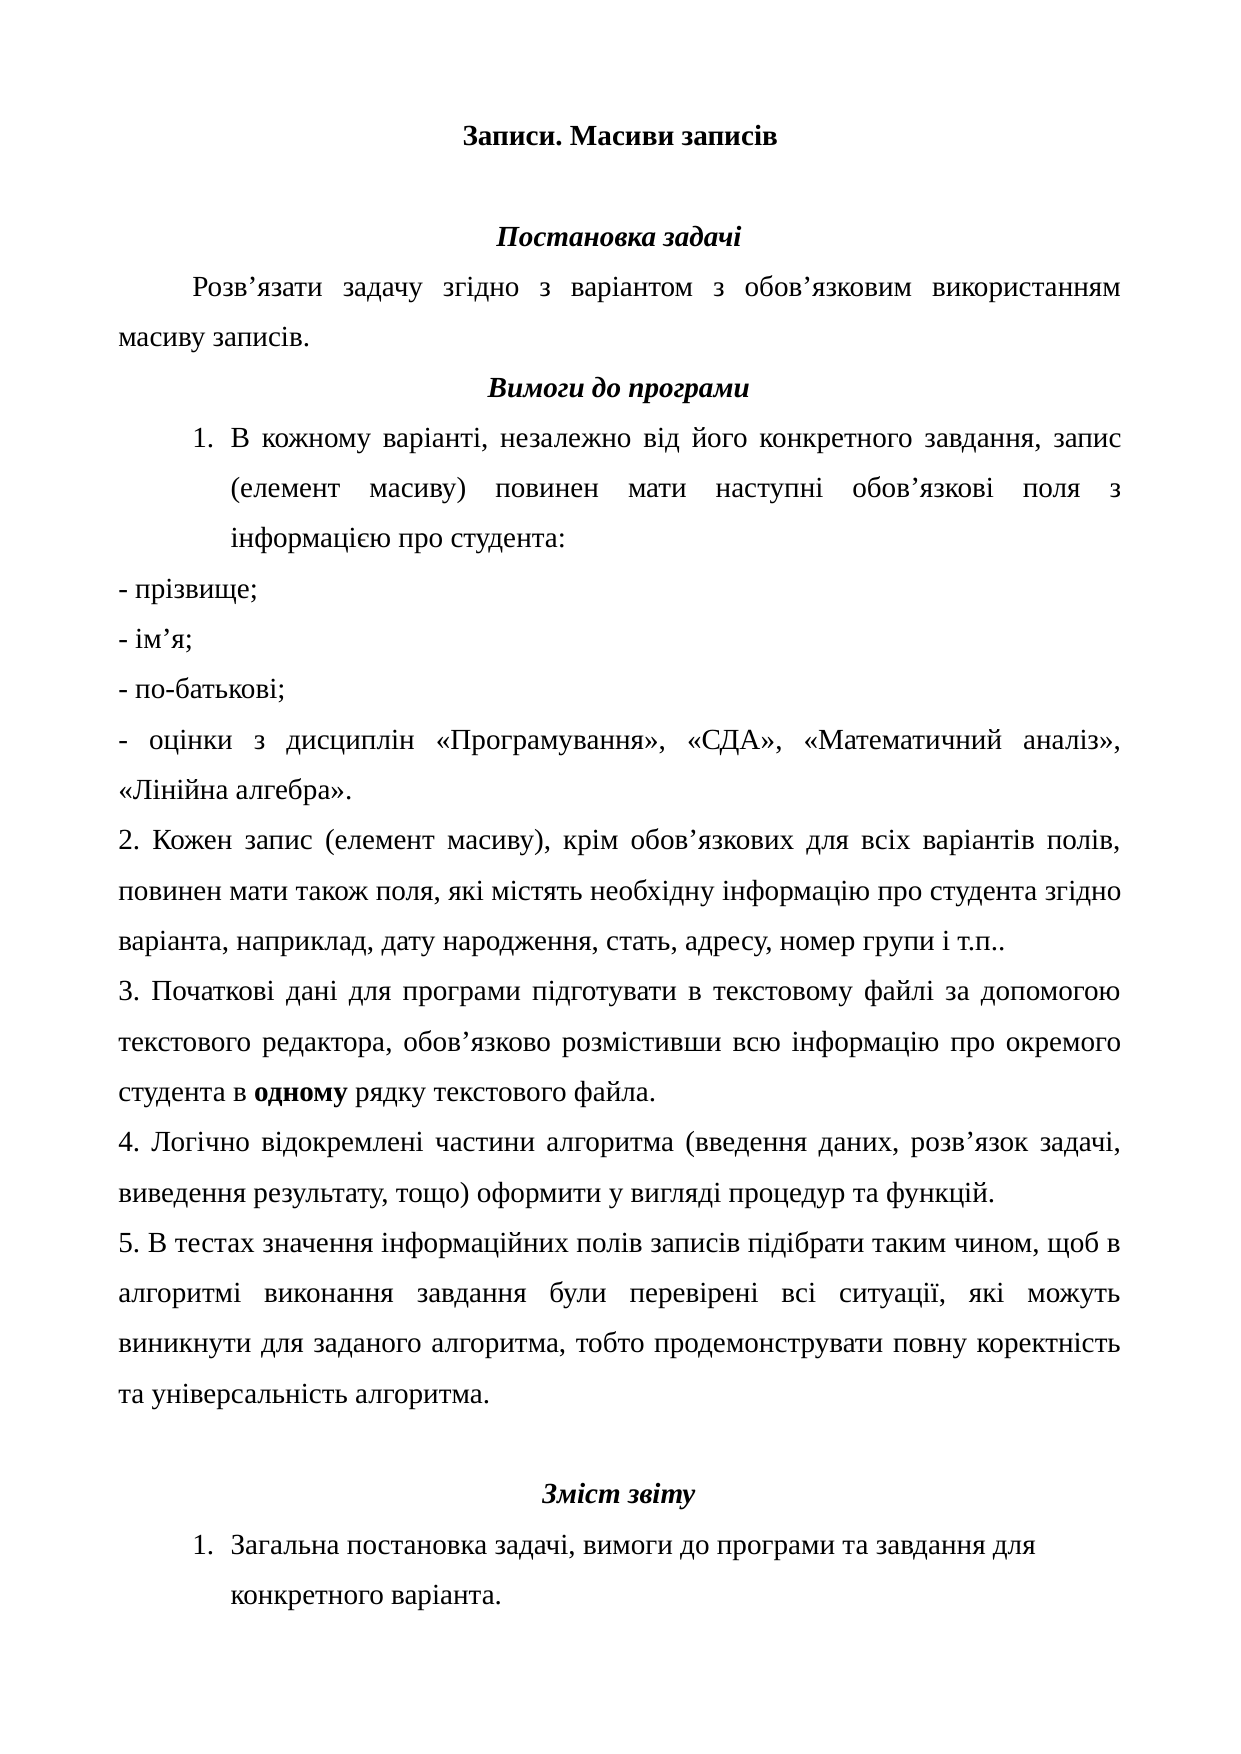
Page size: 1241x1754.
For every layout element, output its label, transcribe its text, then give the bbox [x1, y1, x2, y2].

text 2. Кожен запис (елемент масиву), крім обов’язкових для всіх варіантів полів, повинен мати також поля, які містять необхідну інформацію про студента згідно варіанта, наприклад, дату народження, стать, адресу, номер групи і т.п.. [118, 822, 1122, 957]
text - оцінки з дисциплін «Програмування», «СДА», «Математичний аналіз», «Лінійна алгебра». [118, 722, 1122, 806]
list В кожному варіанті, незалежно від його конкретного завдання, запис (елемент масиву) повинен мати наступні обов’язкові поля з інформацією про студента: [192, 420, 1122, 554]
list Загальна постановка задачі, вимоги до програми та завдання для конкретного варіанта. [192, 1527, 1122, 1611]
text 4. Логічно відокремлені частини алгоритма (введення даних, розв’язок задачі, виведення результату, тощо) оформити у вигляді процедур та функцій. [118, 1124, 1122, 1208]
text - ім’я; [118, 621, 1122, 655]
text Постановка задачі [118, 219, 1122, 252]
subtitle Зміст звіту [118, 1477, 1122, 1510]
text Розв’язати задачу згідно з варіантом з обов’язковим використанням масиву записів. [118, 269, 1122, 353]
text 5. В тестах значення інформаційних полів записів підібрати таким чином, щоб в алгоритмі виконання завдання були перевірені всі ситуації, які можуть виникнути для заданого алгоритма, тобто продемонструвати повну коректність та універсальність алгоритма. [118, 1225, 1122, 1409]
text - прізвище; [118, 571, 1122, 604]
subtitle Записи. Масиви записів [118, 118, 1122, 152]
subtitle Вимоги до програми [118, 370, 1122, 403]
text - по-батькові; [118, 672, 1122, 705]
text 3. Початкові дані для програми підготувати в текстовому файлі за допомогою текстового редактора, обов’язково розмістивши всю інформацію про окремого студента в одному рядку текстового файла. [118, 973, 1122, 1108]
